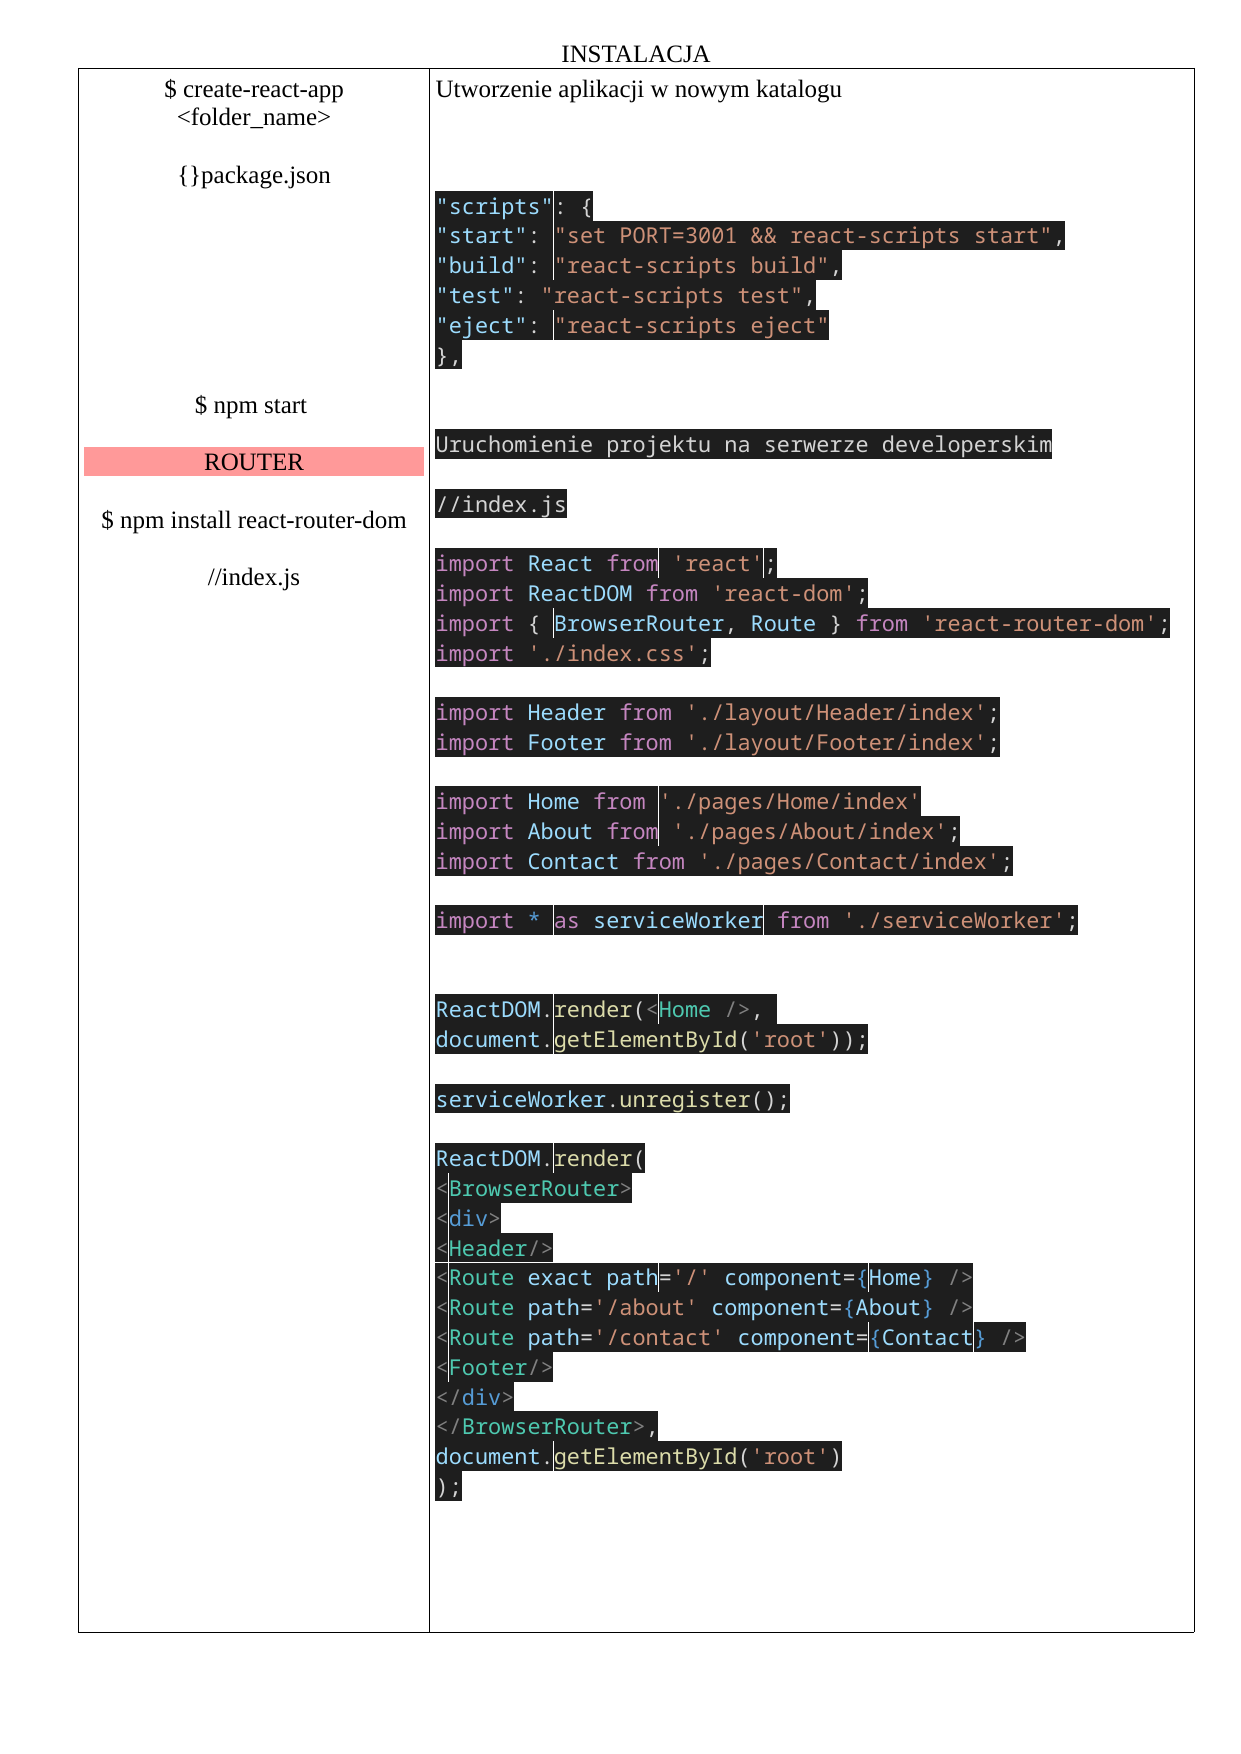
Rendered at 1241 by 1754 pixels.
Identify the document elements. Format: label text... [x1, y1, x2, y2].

text INSTALACJA [78, 39, 1194, 68]
table_header Utworzenie aplikacji w nowym katalogu "scripts": { "start": "set PORT=3001 && react-scripts start", "build": "react-scripts build", "test": "react-scripts test", "eject": "react-scripts eject" }, Uruchomienie projektu na serwerze developerskim //index.js import React from 'react'; import ReactDOM from 'react-dom'; import { BrowserRouter, Route } from 'react-router-dom'; import './index.css'; import Header from './layout/Header/index'; import Footer from './layout/Footer/index'; import Home from './pages/Home/index' import About from './pages/About/index'; import Contact from './pages/Contact/index'; import * as serviceWorker from './serviceWorker'; ReactDOM.render(<Home />, document.getElementById('root')); serviceWorker.unregister(); ReactDOM.render( <BrowserRouter> <div> <Header/> <Route exact path='/' component={Home} /> <Route path='/about' component={About} /> <Route path='/contact' component={Contact} /> <Footer/> </div> </BrowserRouter>, document.getElementById('root') ); [430, 69, 1194, 1632]
table_header $ create-react-app <folder_name> {}package.json $ npm start ROUTER $ npm install react-router-dom //index.js [79, 69, 429, 1632]
